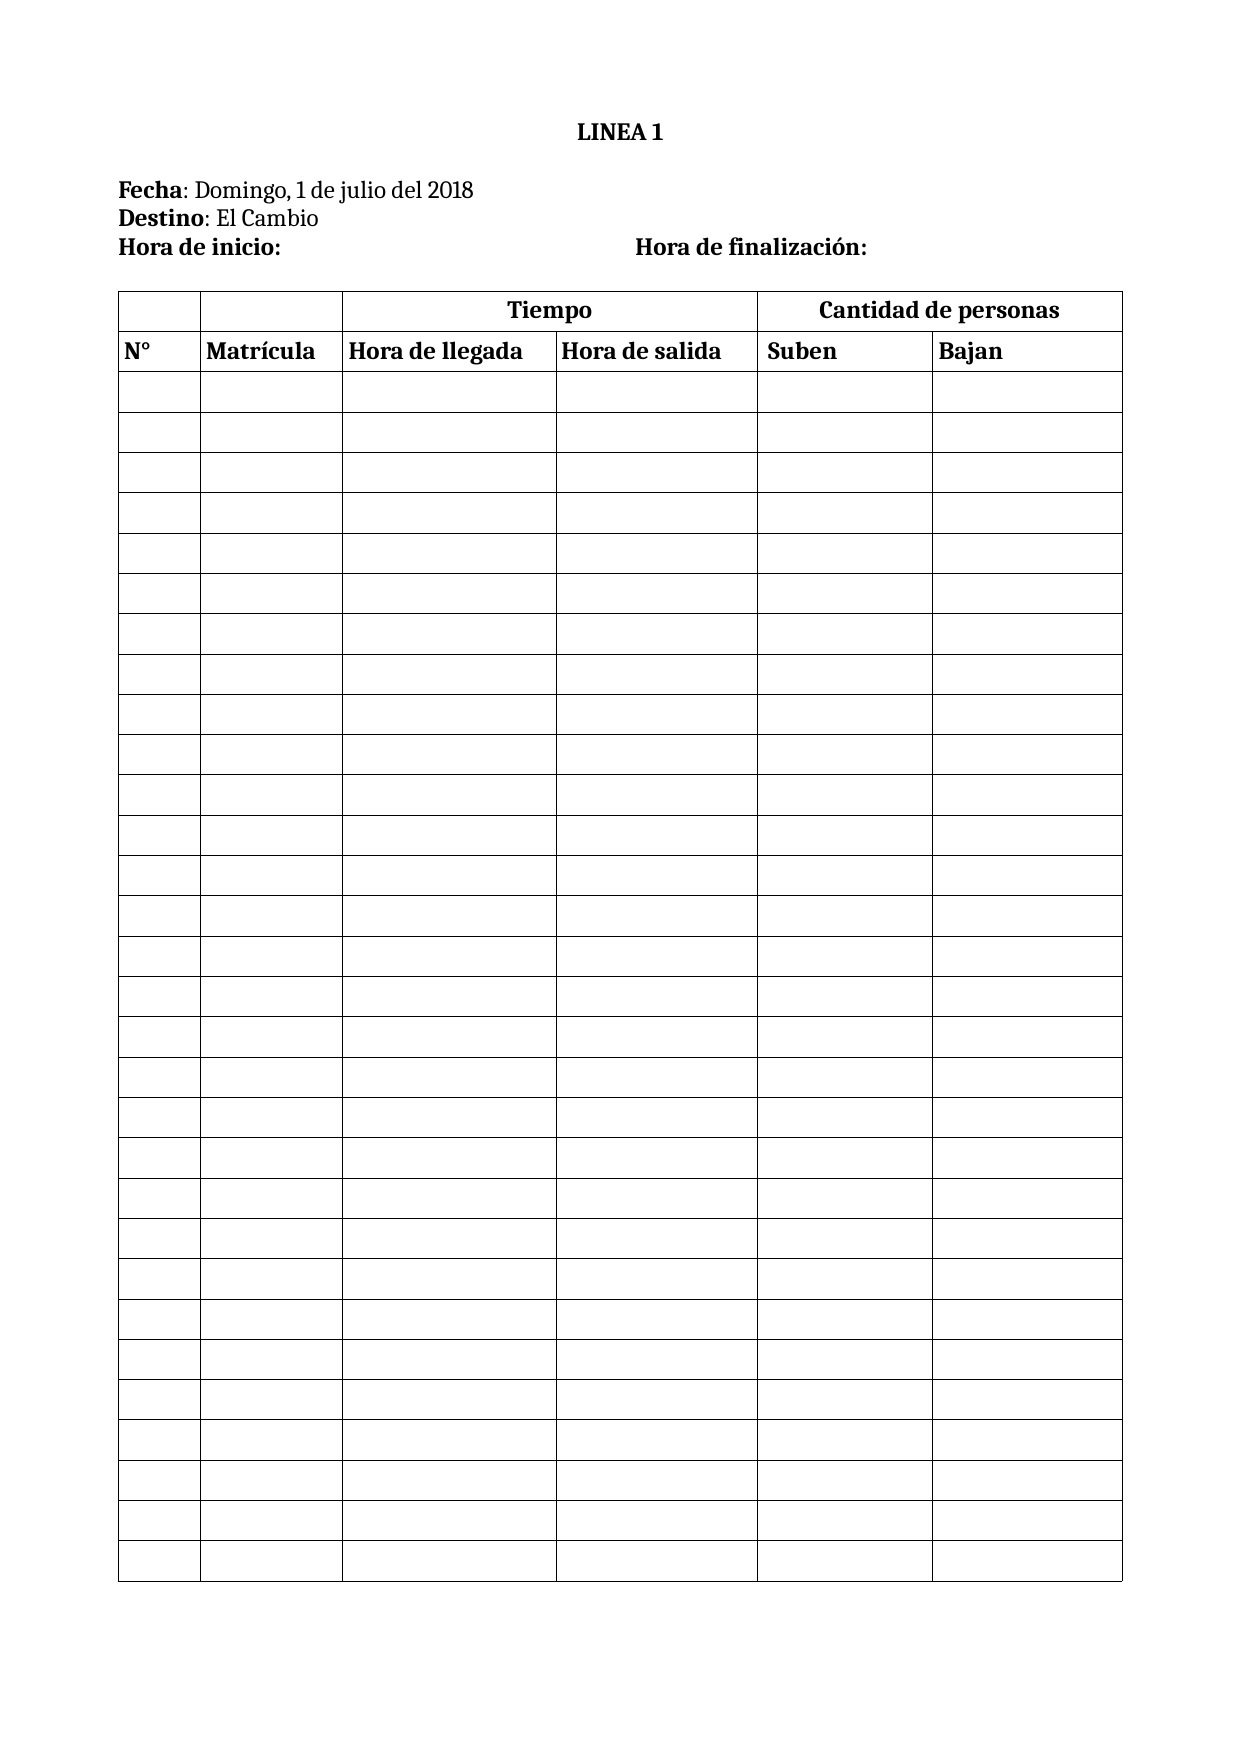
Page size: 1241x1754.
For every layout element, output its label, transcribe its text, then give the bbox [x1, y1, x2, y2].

table_cell [557, 1259, 757, 1298]
table_cell [343, 1541, 556, 1581]
table_cell [758, 1380, 932, 1419]
table_cell [557, 1017, 757, 1057]
table_cell [758, 977, 932, 1016]
table_cell [343, 1219, 556, 1258]
table_cell [119, 1461, 200, 1500]
table_cell [933, 655, 1122, 694]
table_cell [933, 816, 1122, 855]
table_cell [343, 1098, 556, 1137]
table_cell [201, 1098, 342, 1137]
table_cell [201, 896, 342, 936]
table_cell [557, 655, 757, 694]
table_cell [201, 775, 342, 815]
table_cell [557, 735, 757, 774]
table_cell [933, 977, 1122, 1016]
table_cell [201, 655, 342, 694]
table_cell [557, 372, 757, 412]
table_cell [343, 896, 556, 936]
table_cell [758, 695, 932, 734]
table_cell [343, 856, 556, 895]
table_cell [201, 1541, 342, 1581]
table_cell [758, 534, 932, 573]
table_cell [119, 534, 200, 573]
table_header [201, 292, 342, 331]
table_cell [758, 1098, 932, 1137]
table_cell [119, 1098, 200, 1137]
table_cell [201, 1501, 342, 1540]
table_cell [933, 1138, 1122, 1177]
table_cell [119, 977, 200, 1016]
table_header Tiempo [343, 292, 757, 331]
text LINEA 1 [118, 118, 1122, 147]
table_cell [119, 1179, 200, 1218]
table_cell [119, 1300, 200, 1339]
table_cell [343, 1259, 556, 1298]
table_cell [933, 1259, 1122, 1298]
table_cell [119, 614, 200, 653]
table_cell [201, 1420, 342, 1460]
table_cell [557, 413, 757, 452]
table_cell [119, 493, 200, 532]
text Fecha: Domingo, 1 de julio del 2018 [118, 176, 1122, 204]
table_cell [343, 493, 556, 532]
table_cell [201, 574, 342, 613]
table_cell [119, 1138, 200, 1177]
table_cell [343, 816, 556, 855]
table_cell [201, 413, 342, 452]
table_cell Suben [758, 332, 932, 371]
table_cell Matrícula [201, 332, 342, 371]
table_cell [758, 735, 932, 774]
table_cell [933, 1017, 1122, 1057]
table_cell [119, 655, 200, 694]
table_cell [758, 1058, 932, 1097]
table_cell [758, 1017, 932, 1057]
table_cell [557, 1300, 757, 1339]
table_cell [758, 614, 932, 653]
table_cell [343, 1300, 556, 1339]
table_cell [933, 896, 1122, 936]
table_cell [201, 534, 342, 573]
table_cell [201, 1058, 342, 1097]
table_cell [758, 453, 932, 492]
table_cell [201, 1017, 342, 1057]
table_cell [343, 735, 556, 774]
table_cell [933, 735, 1122, 774]
table_cell [557, 937, 757, 976]
table_cell [557, 1098, 757, 1137]
table_cell [758, 1219, 932, 1258]
table_cell [343, 977, 556, 1016]
table_cell [933, 1541, 1122, 1581]
table_cell N° [119, 332, 200, 371]
table_cell [201, 1138, 342, 1177]
table_cell [119, 453, 200, 492]
table_cell [201, 453, 342, 492]
table_cell [119, 1501, 200, 1540]
table_cell [343, 413, 556, 452]
table_cell [758, 896, 932, 936]
table_cell [119, 937, 200, 976]
table_cell [933, 574, 1122, 613]
table_cell [201, 735, 342, 774]
table_cell [343, 1017, 556, 1057]
table_cell [758, 655, 932, 694]
table_cell [119, 1541, 200, 1581]
table_cell [343, 574, 556, 613]
table_cell [201, 977, 342, 1016]
table_cell [201, 1340, 342, 1379]
table_header [119, 292, 200, 331]
table_cell [557, 977, 757, 1016]
table_cell [557, 614, 757, 653]
table_cell [758, 413, 932, 452]
table_cell [119, 735, 200, 774]
table_cell [201, 695, 342, 734]
table_cell [201, 1179, 342, 1218]
table_cell [758, 1300, 932, 1339]
table_cell [201, 372, 342, 412]
table_cell [119, 695, 200, 734]
table_cell [557, 856, 757, 895]
table_cell [119, 1420, 200, 1460]
table_cell [201, 937, 342, 976]
table_cell [557, 1138, 757, 1177]
table_cell [933, 1219, 1122, 1258]
table_cell [557, 896, 757, 936]
table_cell [343, 655, 556, 694]
table_cell [758, 1461, 932, 1500]
table_cell [119, 574, 200, 613]
table_cell [557, 816, 757, 855]
table_cell [758, 816, 932, 855]
table_cell [119, 1340, 200, 1379]
table_cell [119, 1017, 200, 1057]
table_cell [557, 1340, 757, 1379]
table_cell [343, 614, 556, 653]
table_cell [343, 1380, 556, 1419]
text Destino: El Cambio [118, 204, 1122, 233]
table_cell [933, 856, 1122, 895]
table_cell [933, 695, 1122, 734]
table_cell [201, 1380, 342, 1419]
table_cell [933, 1058, 1122, 1097]
table_cell [758, 1420, 932, 1460]
table_cell [557, 1420, 757, 1460]
table_cell [933, 614, 1122, 653]
table_cell [933, 937, 1122, 976]
table_cell [343, 1058, 556, 1097]
table_cell [557, 493, 757, 532]
table_cell [933, 775, 1122, 815]
table_cell [119, 816, 200, 855]
table_cell [557, 534, 757, 573]
table_cell [119, 1259, 200, 1298]
table_cell [201, 856, 342, 895]
table_cell [343, 1340, 556, 1379]
table_cell [201, 816, 342, 855]
table_cell [201, 1219, 342, 1258]
table_cell [557, 1461, 757, 1500]
table_cell [201, 614, 342, 653]
table_cell [933, 1179, 1122, 1218]
table_cell [343, 453, 556, 492]
table_cell [557, 1179, 757, 1218]
table_cell [343, 1461, 556, 1500]
table_cell Bajan [933, 332, 1122, 371]
table_cell [119, 413, 200, 452]
table_cell [758, 1501, 932, 1540]
table_cell [557, 453, 757, 492]
table_cell [933, 413, 1122, 452]
table_cell [343, 775, 556, 815]
table_header Cantidad de personas [758, 292, 1122, 331]
table_cell [557, 574, 757, 613]
table_cell [933, 1461, 1122, 1500]
table_cell [933, 1420, 1122, 1460]
table_cell [343, 1138, 556, 1177]
table_cell [557, 1219, 757, 1258]
table_cell [119, 372, 200, 412]
table_cell Hora de salida [557, 332, 757, 371]
table_cell [119, 775, 200, 815]
table_cell [201, 1300, 342, 1339]
table_cell [933, 1380, 1122, 1419]
table_cell [343, 937, 556, 976]
table_cell [557, 1541, 757, 1581]
table_cell [557, 1501, 757, 1540]
table_cell [758, 493, 932, 532]
table_cell [758, 1259, 932, 1298]
table_cell [758, 1541, 932, 1581]
table_cell [758, 937, 932, 976]
table_cell [933, 1340, 1122, 1379]
table_cell [119, 1058, 200, 1097]
table_cell [758, 1179, 932, 1218]
table_cell [758, 1340, 932, 1379]
table_cell [758, 574, 932, 613]
table_cell [758, 372, 932, 412]
table_cell [758, 775, 932, 815]
table_cell [933, 1300, 1122, 1339]
table_cell [933, 372, 1122, 412]
table_cell [201, 1259, 342, 1298]
table_cell [933, 453, 1122, 492]
table_cell [119, 1380, 200, 1419]
table_cell [201, 493, 342, 532]
table_cell [933, 534, 1122, 573]
table_cell [343, 1420, 556, 1460]
table_cell [557, 695, 757, 734]
table_cell [557, 1058, 757, 1097]
table_cell [557, 775, 757, 815]
table_cell [343, 1501, 556, 1540]
table_cell [343, 1179, 556, 1218]
table_cell [343, 695, 556, 734]
table_cell [758, 856, 932, 895]
table_cell [119, 856, 200, 895]
table_cell [343, 534, 556, 573]
table_cell [201, 1461, 342, 1500]
table_cell Hora de llegada [343, 332, 556, 371]
table_cell [119, 896, 200, 936]
table_cell [758, 1138, 932, 1177]
table_cell [933, 1501, 1122, 1540]
text Hora de inicio: Hora de finalización: [118, 233, 1122, 262]
table_cell [933, 1098, 1122, 1137]
table_cell [557, 1380, 757, 1419]
table_cell [343, 372, 556, 412]
table_cell [119, 1219, 200, 1258]
table_cell [933, 493, 1122, 532]
